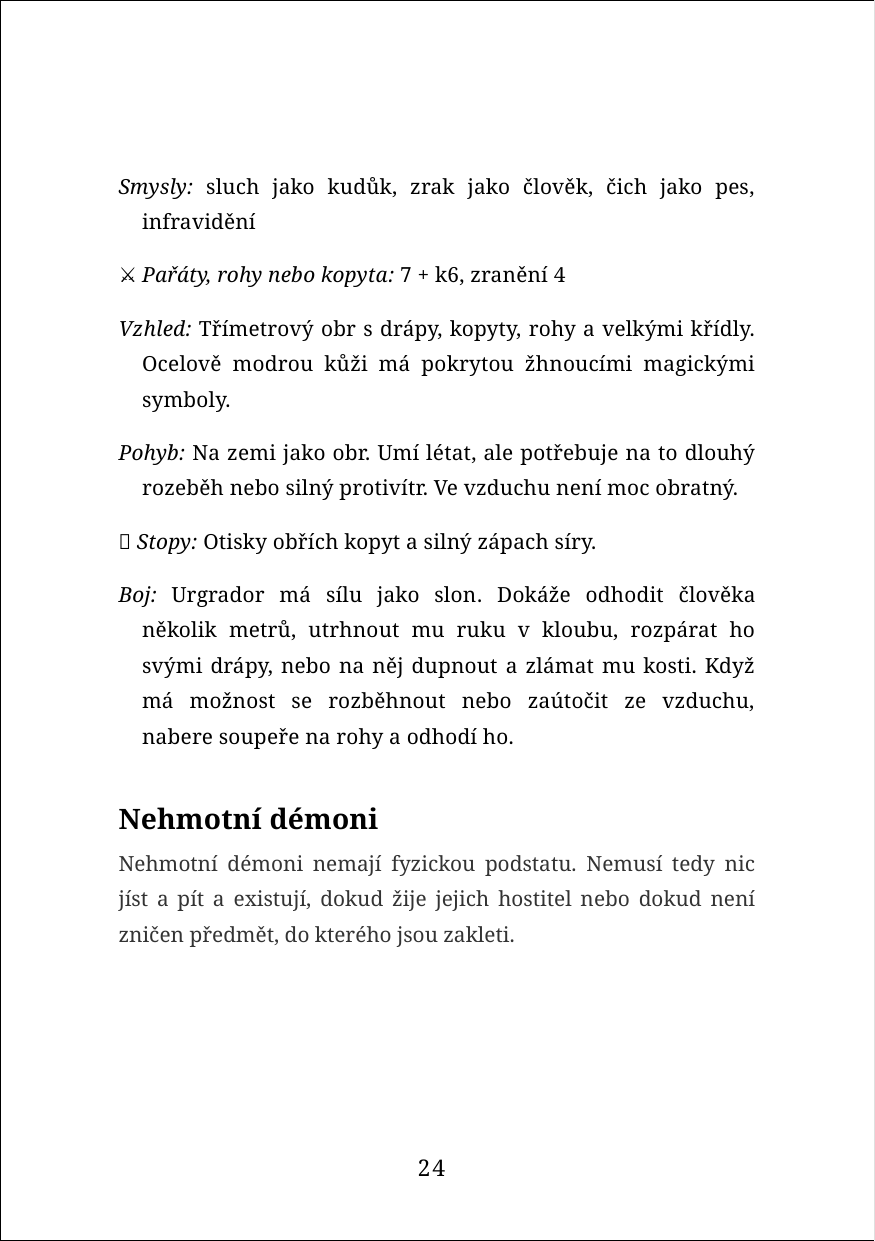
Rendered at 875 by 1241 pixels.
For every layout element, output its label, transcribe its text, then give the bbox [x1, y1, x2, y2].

text Nehmotní démoni nemají fyzickou podstatu. Nemusí tedy nic jíst a pít a existují, dokud žije jejich hostitel nebo dokud není zničen předmět, do kterého jsou zakleti. [118, 849, 756, 948]
text Boj: Urgrador má sílu jako slon. Dokáže odhodit člověka několik metrů, utrhnout mu ruku v kloubu, rozpárat ho svými drápy, nebo na něj dupnout a zlámat mu kosti. Když má možnost se rozběhnout nebo zaútočit ze vzduchu, nabere soupeře na rohy a odhodí ho. [118, 580, 756, 751]
text 👣 Stopy: Otisky obřích kopyt a silný zápach síry. [118, 527, 756, 555]
text Pohyb: Na zemi jako obr. Umí létat, ale potřebuje na to dlouhý rozeběh nebo silný protivítr. Ve vzduchu není moc obratný. [118, 438, 756, 502]
subtitle Nehmotní démoni [118, 799, 756, 837]
text Vzhled: Třímetrový obr s drápy, kopyty, rohy a velkými křídly. Ocelově modrou kůži má pokrytou žhnoucími magickými symboly. [118, 314, 756, 413]
text ⚔ Pařáty, rohy nebo kopyta: 7 + k6, zranění 4 [118, 261, 756, 289]
text Smysly: sluch jako kudůk, zrak jako člověk, čich jako pes, infravidění [118, 172, 756, 236]
